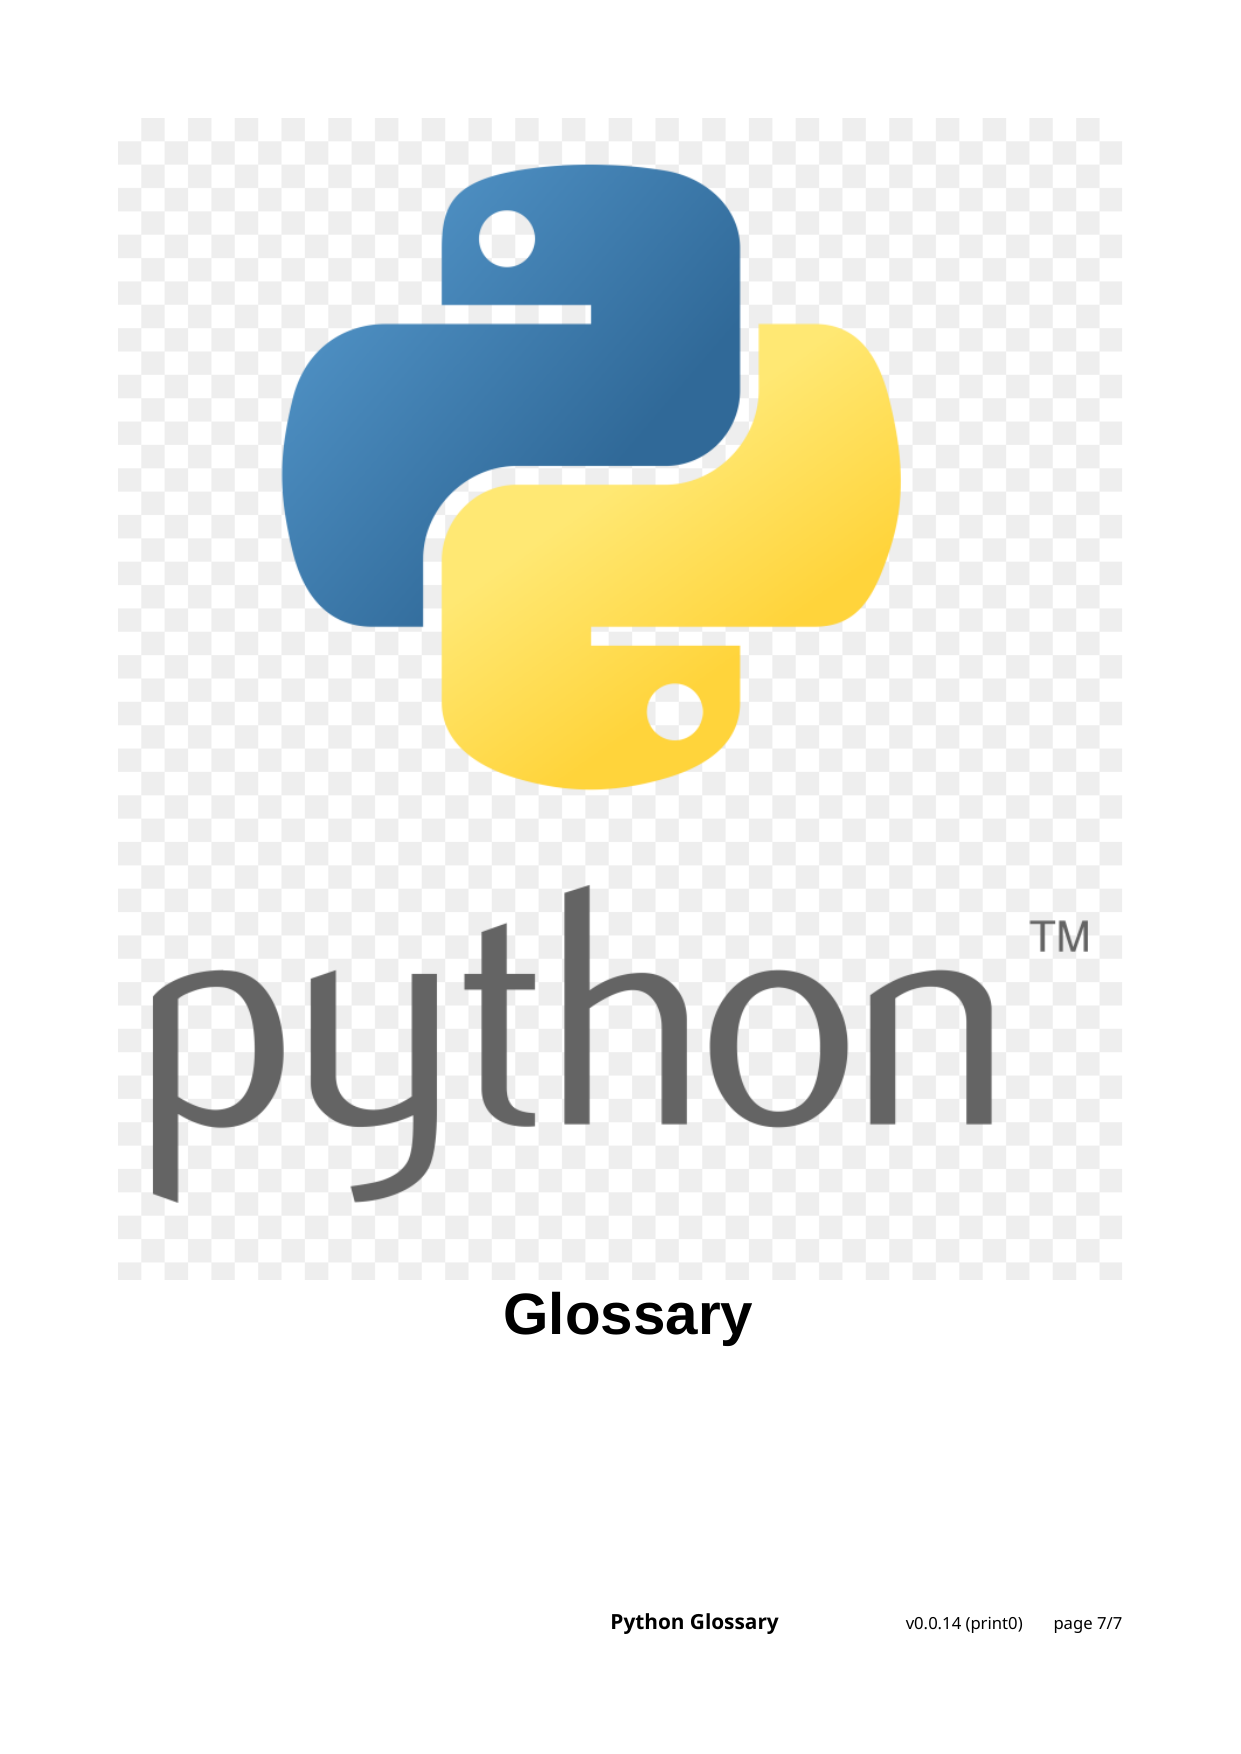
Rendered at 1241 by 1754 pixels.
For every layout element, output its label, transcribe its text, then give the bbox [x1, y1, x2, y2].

picture [118, 118, 1123, 1280]
title Glossary [118, 1280, 1122, 1347]
